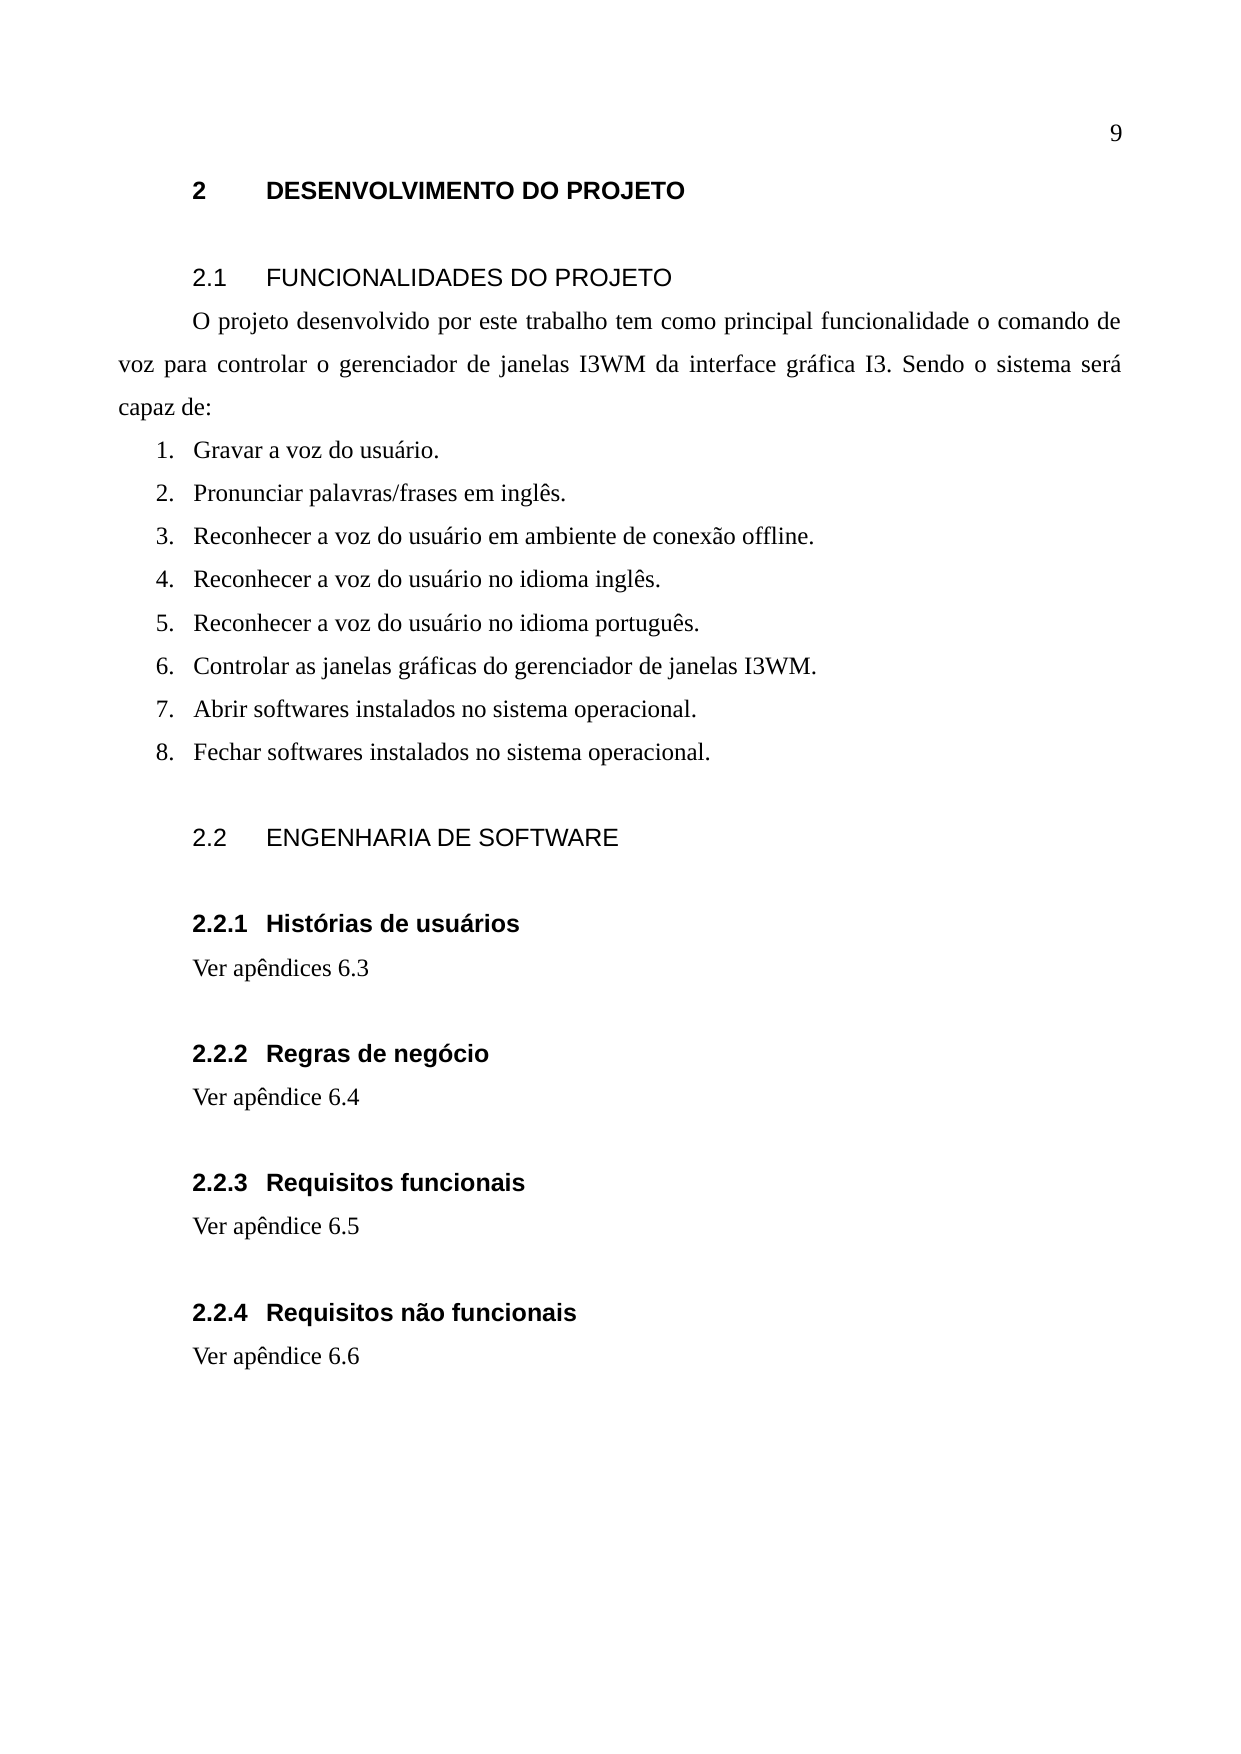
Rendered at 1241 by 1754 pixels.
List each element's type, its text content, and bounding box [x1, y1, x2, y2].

list Controlar as janelas gráficas do gerenciador de janelas I3WM. [156, 651, 1122, 679]
text Ver apêndices 6.3 [118, 953, 1122, 981]
list Abrir softwares instalados no sistema operacional. [156, 694, 1122, 723]
list Reconhecer a voz do usuário no idioma português. [156, 608, 1122, 636]
text Ver apêndice 6.6 [118, 1341, 1122, 1369]
subtitle Regras de negócio [118, 1039, 1122, 1068]
subtitle Histórias de usuários [118, 909, 1122, 938]
list Reconhecer a voz do usuário em ambiente de conexão offline. [156, 521, 1122, 550]
list Fechar softwares instalados no sistema operacional. [156, 737, 1122, 766]
text O projeto desenvolvido por este trabalho tem como principal funcionalidade o comando de voz para controlar o gerenciador de janelas I3WM da interface gráfica I3. Sendo o sistema será capaz de: [118, 306, 1122, 421]
text Ver apêndice 6.5 [118, 1211, 1122, 1240]
subtitle Engenharia de software [118, 823, 1122, 852]
list Gravar a voz do usuário. [156, 435, 1122, 464]
subtitle Requisitos não funcionais [118, 1298, 1122, 1326]
list Reconhecer a voz do usuário no idioma inglês. [156, 564, 1122, 593]
list Pronunciar palavras/frases em inglês. [156, 478, 1122, 507]
subtitle Requisitos funcionais [118, 1168, 1122, 1197]
subtitle Desenvolvimento do projeto [118, 176, 1122, 205]
text Ver apêndice 6.4 [118, 1082, 1122, 1111]
subtitle Funcionalidades do projeto [118, 263, 1122, 291]
